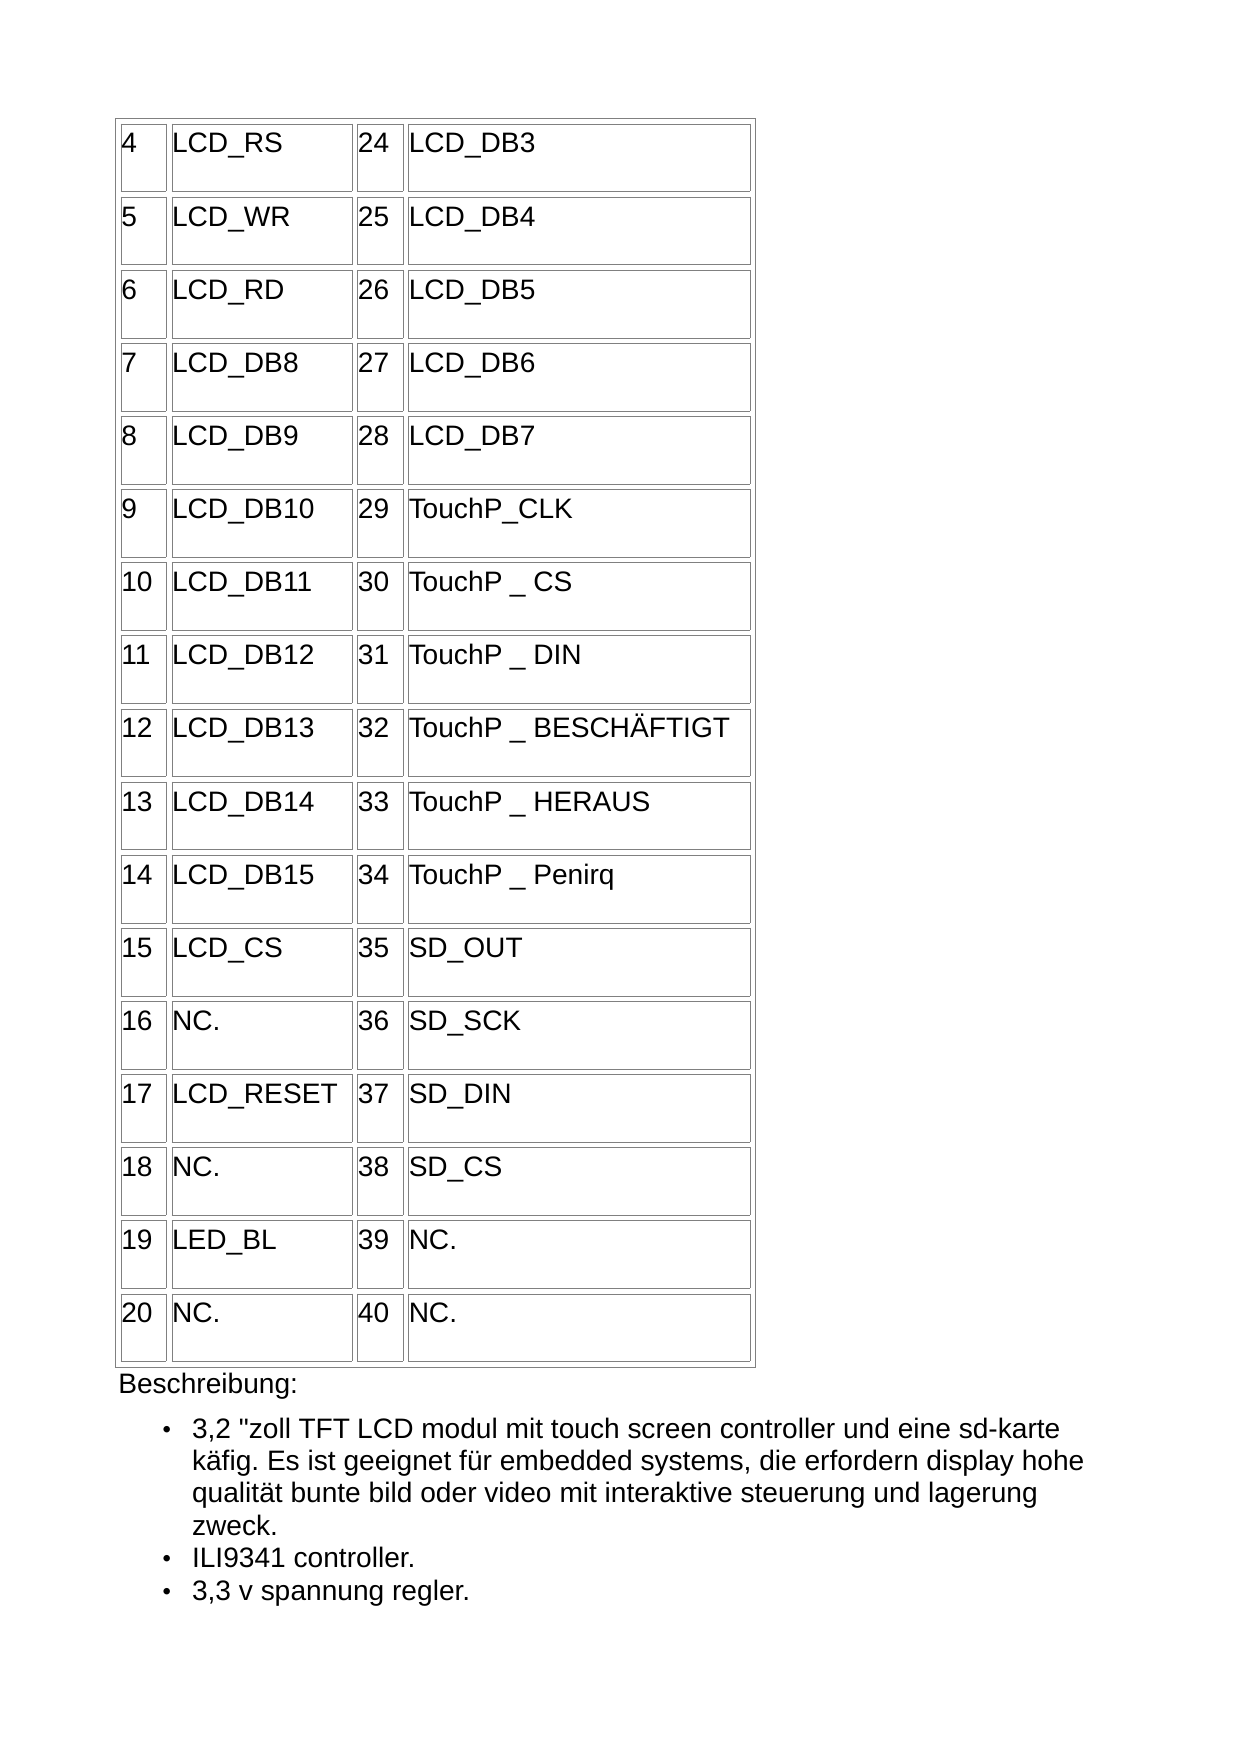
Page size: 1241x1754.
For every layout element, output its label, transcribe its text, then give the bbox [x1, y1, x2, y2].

table_cell 19 [118, 1215, 169, 1288]
table_cell 25 [355, 191, 406, 264]
table_cell LCD_DB11 [169, 557, 355, 630]
table_cell 37 [355, 1069, 406, 1142]
table_cell NC. [406, 1288, 753, 1361]
table_cell 7 [118, 338, 169, 411]
table_cell LCD_RESET [169, 1069, 355, 1142]
table_cell NC. [169, 1288, 355, 1361]
table_cell LCD_DB14 [169, 776, 355, 849]
list 3,2 "zoll TFT LCD modul mit touch screen controller und eine sd-karte käfig. Es ist geeignet für embedded systems, die erfordern display hohe qualität bunte bild oder video mit interaktive steuerung und lagerung zweck. [162, 1412, 1122, 1541]
table_cell TouchP _ BESCHÄFTIGT [406, 703, 753, 776]
table_cell 24 [355, 119, 406, 191]
table_cell LCD_CS [169, 923, 355, 996]
table_cell 32 [355, 703, 406, 776]
table_cell LCD_DB3 [406, 119, 753, 191]
list 3,3 v spannung regler. [162, 1573, 1122, 1606]
table_cell 9 [118, 484, 169, 557]
table_cell LCD_DB4 [406, 191, 753, 264]
table_cell 27 [355, 338, 406, 411]
table_cell SD_DIN [406, 1069, 753, 1142]
table_cell 14 [118, 849, 169, 922]
table_cell 38 [355, 1142, 406, 1215]
table_cell LCD_DB15 [169, 849, 355, 922]
table_cell 33 [355, 776, 406, 849]
table_cell 30 [355, 557, 406, 630]
table_cell 4 [118, 119, 169, 191]
table_cell 11 [118, 630, 169, 703]
table_cell LCD_WR [169, 191, 355, 264]
table_cell SD_CS [406, 1142, 753, 1215]
table_cell 29 [355, 484, 406, 557]
table_cell NC. [169, 996, 355, 1069]
table_cell 40 [355, 1288, 406, 1361]
table_cell 6 [118, 264, 169, 337]
table_cell LCD_DB13 [169, 703, 355, 776]
table_cell 36 [355, 996, 406, 1069]
table_cell 26 [355, 264, 406, 337]
text Beschreibung: [118, 1367, 1122, 1399]
table_cell 5 [118, 191, 169, 264]
table_cell 10 [118, 557, 169, 630]
table_cell 34 [355, 849, 406, 922]
table_cell 8 [118, 411, 169, 484]
table_cell LCD_DB12 [169, 630, 355, 703]
table_cell 13 [118, 776, 169, 849]
table_cell 15 [118, 923, 169, 996]
table_cell TouchP_CLK [406, 484, 753, 557]
list ILI9341 controller. [162, 1541, 1122, 1573]
table_cell 17 [118, 1069, 169, 1142]
table_cell LCD_DB5 [406, 264, 753, 337]
table_cell LCD_DB10 [169, 484, 355, 557]
table_cell TouchP _ HERAUS [406, 776, 753, 849]
table_cell LCD_DB6 [406, 338, 753, 411]
table_cell 39 [355, 1215, 406, 1288]
table_cell 18 [118, 1142, 169, 1215]
table_cell LCD_RD [169, 264, 355, 337]
table_cell 35 [355, 923, 406, 996]
table_cell LCD_RS [169, 119, 355, 191]
table_cell SD_OUT [406, 923, 753, 996]
table_cell 16 [118, 996, 169, 1069]
table_cell LCD_DB7 [406, 411, 753, 484]
table_cell SD_SCK [406, 996, 753, 1069]
table_cell TouchP _ CS [406, 557, 753, 630]
table_cell 12 [118, 703, 169, 776]
table_cell NC. [406, 1215, 753, 1288]
table_cell LED_BL [169, 1215, 355, 1288]
table_cell NC. [169, 1142, 355, 1215]
table_cell 20 [118, 1288, 169, 1361]
table_cell TouchP _ Penirq [406, 849, 753, 922]
table_cell LCD_DB9 [169, 411, 355, 484]
table_cell 28 [355, 411, 406, 484]
table_cell LCD_DB8 [169, 338, 355, 411]
table_cell 31 [355, 630, 406, 703]
table_cell TouchP _ DIN [406, 630, 753, 703]
